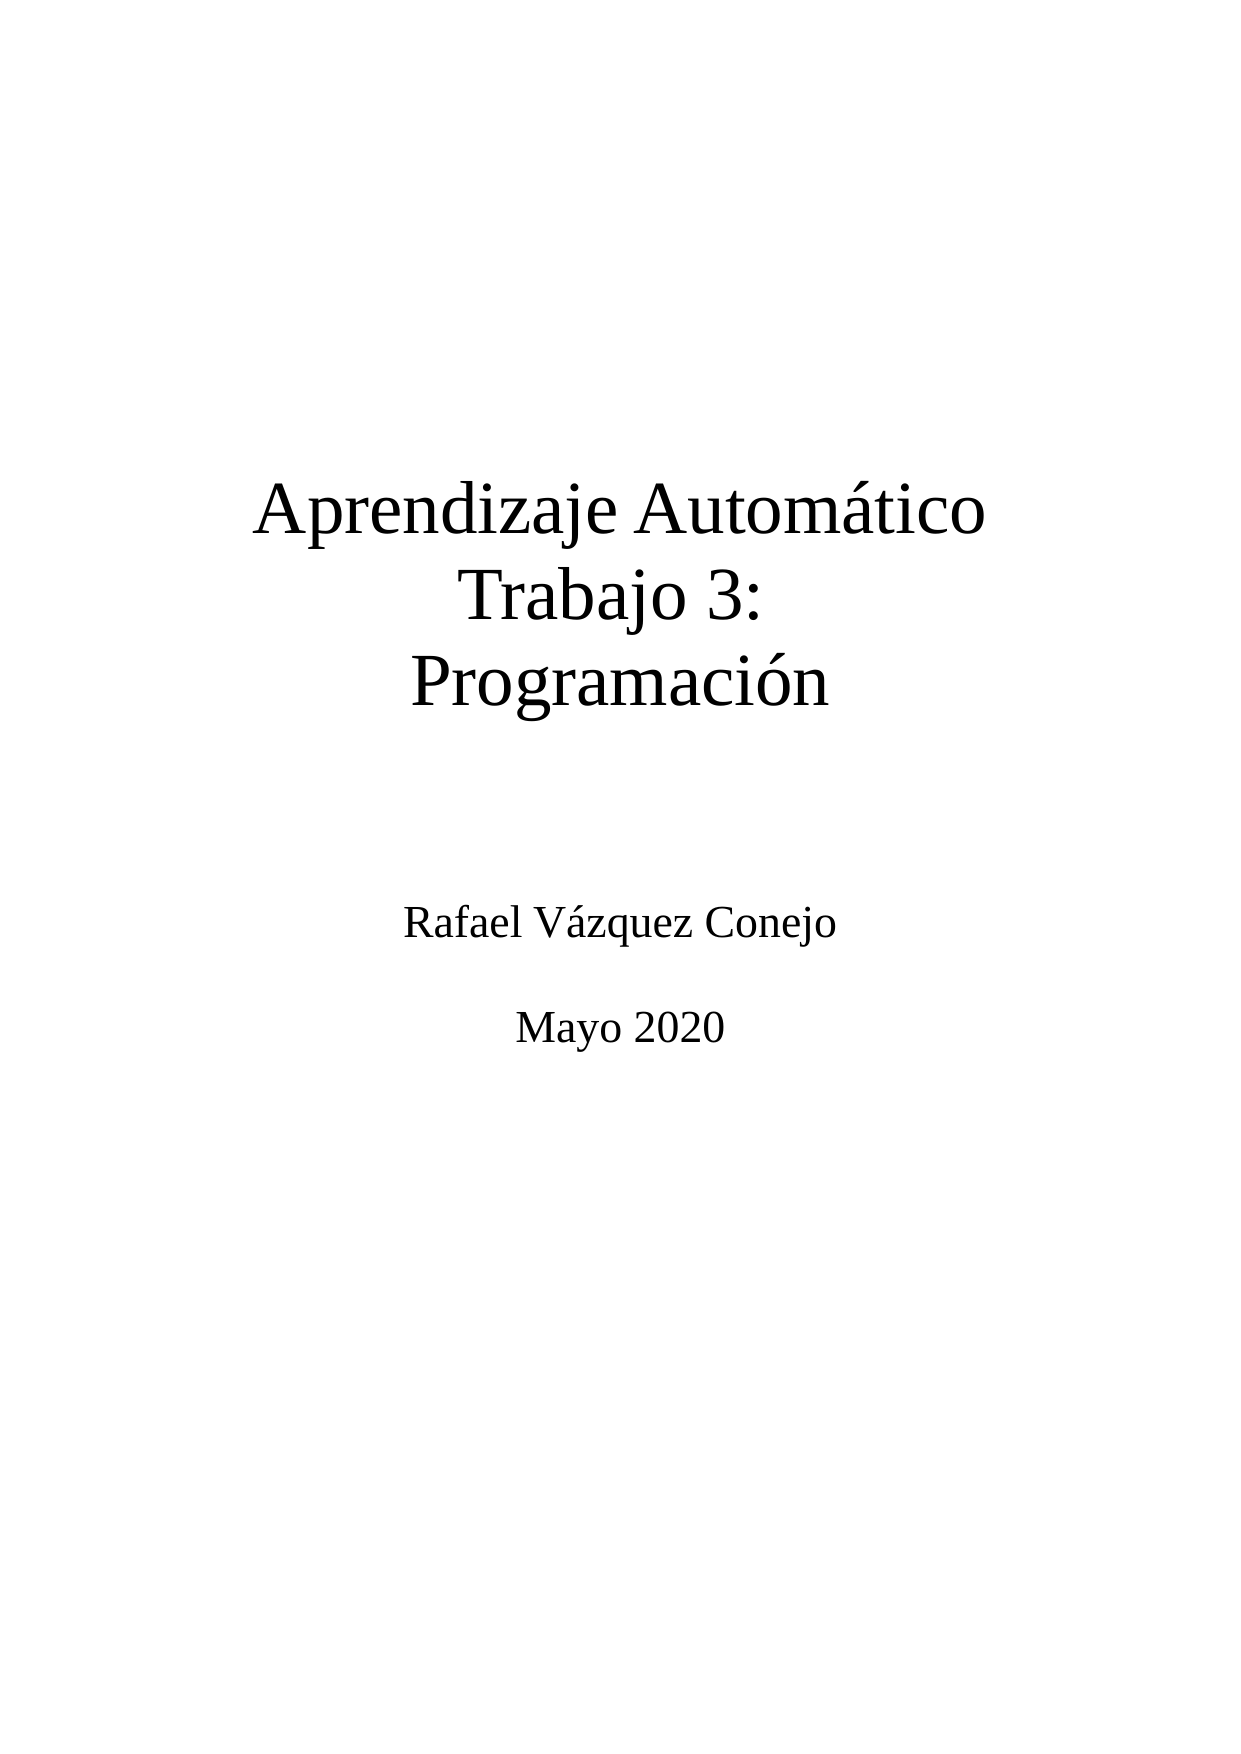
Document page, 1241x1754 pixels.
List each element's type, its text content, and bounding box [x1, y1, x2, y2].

text Programación [118, 636, 1122, 722]
text Rafael Vázquez Conejo [118, 894, 1122, 947]
text Aprendizaje Automático [118, 463, 1122, 549]
text Trabajo 3: [118, 549, 1122, 636]
text Mayo 2020 [118, 1000, 1122, 1052]
